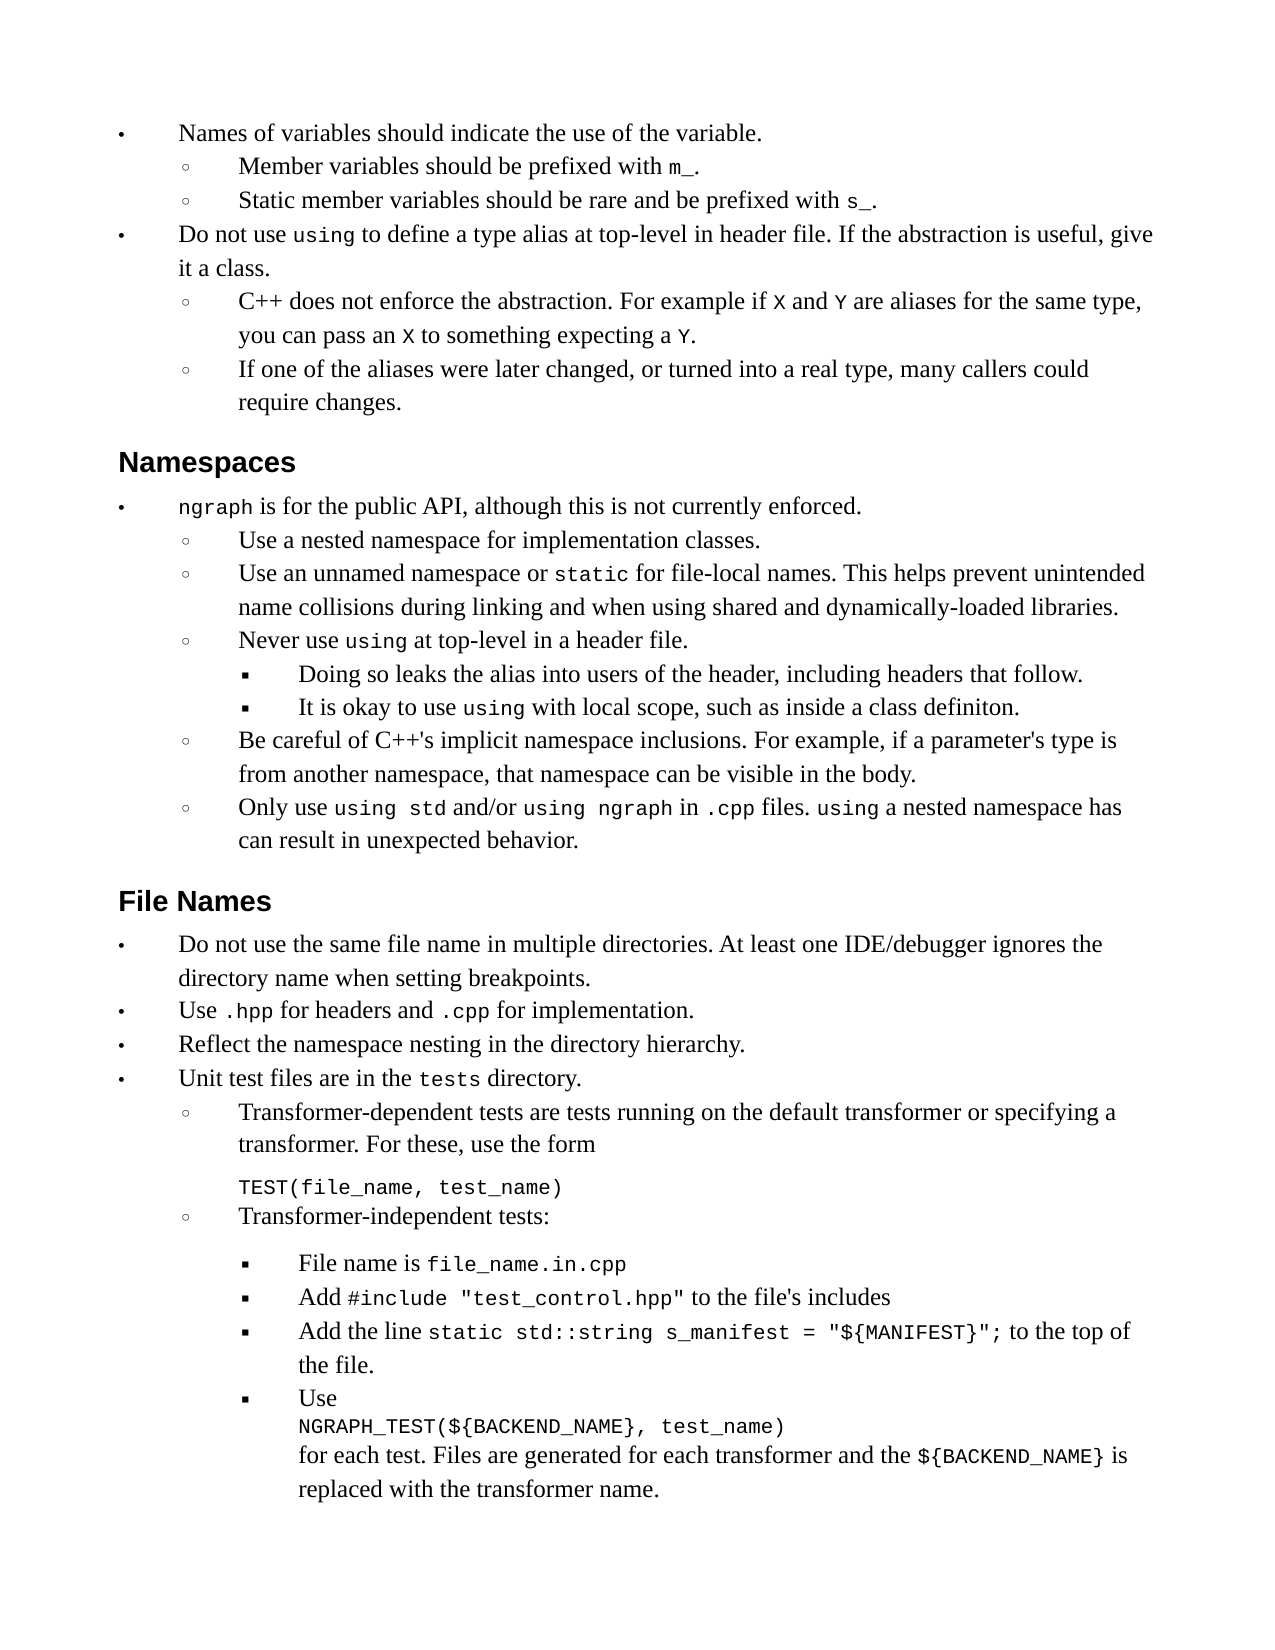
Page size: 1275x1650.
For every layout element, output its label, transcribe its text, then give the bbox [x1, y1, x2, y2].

list Names of variables should indicate the use of the variable. [118, 118, 1157, 147]
list Add #include "test_control.hpp" to the file's includes [238, 1282, 1157, 1312]
subtitle Namespaces [118, 445, 1157, 478]
list ngraph is for the public API, although this is not currently enforced. [118, 491, 1157, 520]
list If one of the aliases were later changed, or turned into a real type, many callers could require changes. [178, 354, 1157, 416]
subtitle File Names [118, 883, 1157, 917]
list Member variables should be prefixed with m_. [178, 151, 1157, 181]
list Never use using at top-level in a header file. [178, 625, 1157, 654]
list Transformer-dependent tests are tests running on the default transformer or specifying a transformer. For these, use the form [178, 1097, 1157, 1158]
list Only use using std and/or using ngraph in .cpp files. using a nested namespace has can result in unexpected behavior. [178, 792, 1157, 854]
list Use [238, 1383, 1157, 1412]
list File name is file_name.in.cpp [238, 1248, 1157, 1278]
list Reflect the namespace nesting in the directory hierarchy. [118, 1029, 1157, 1058]
list Doing so leaks the alias into users of the header, including headers that follow. [238, 659, 1157, 687]
list TEST(file_name, test_name) [178, 1177, 1157, 1201]
list Unit test files are in the tests directory. [118, 1063, 1157, 1092]
list Use an unnamed namespace or static for file-local names. This helps prevent unintended name collisions during linking and when using shared and dynamically-loaded libraries. [178, 558, 1157, 620]
list NGRAPH_TEST(${BACKEND_NAME}, test_name) [238, 1416, 1157, 1440]
list for each test. Files are generated for each transformer and the ${BACKEND_NAME} is replaced with the transformer name. [238, 1440, 1157, 1502]
list Transformer-independent tests: [178, 1201, 1157, 1229]
list Be careful of C++'s implicit namespace inclusions. For example, if a parameter's type is from another namespace, that namespace can be visible in the body. [178, 726, 1157, 787]
list C++ does not enforce the abstraction. For example if X and Y are aliases for the same type, you can pass an X to something expecting a Y. [178, 286, 1157, 349]
list Add the line static std::string s_manifest = "${MANIFEST}"; to the top of the file. [238, 1316, 1157, 1379]
list Do not use the same file name in multiple directories. At least one IDE/debugger ignores the directory name when setting breakpoints. [118, 929, 1157, 991]
list It is okay to use using with local scope, such as inside a class definiton. [238, 692, 1157, 721]
list Use a nested namespace for implementation classes. [178, 525, 1157, 553]
list Static member variables should be rare and be prefixed with s_. [178, 185, 1157, 215]
list Do not use using to define a type alias at top-level in header file. If the abstraction is useful, give it a class. [118, 219, 1157, 282]
list Use .hpp for headers and .cpp for implementation. [118, 996, 1157, 1025]
